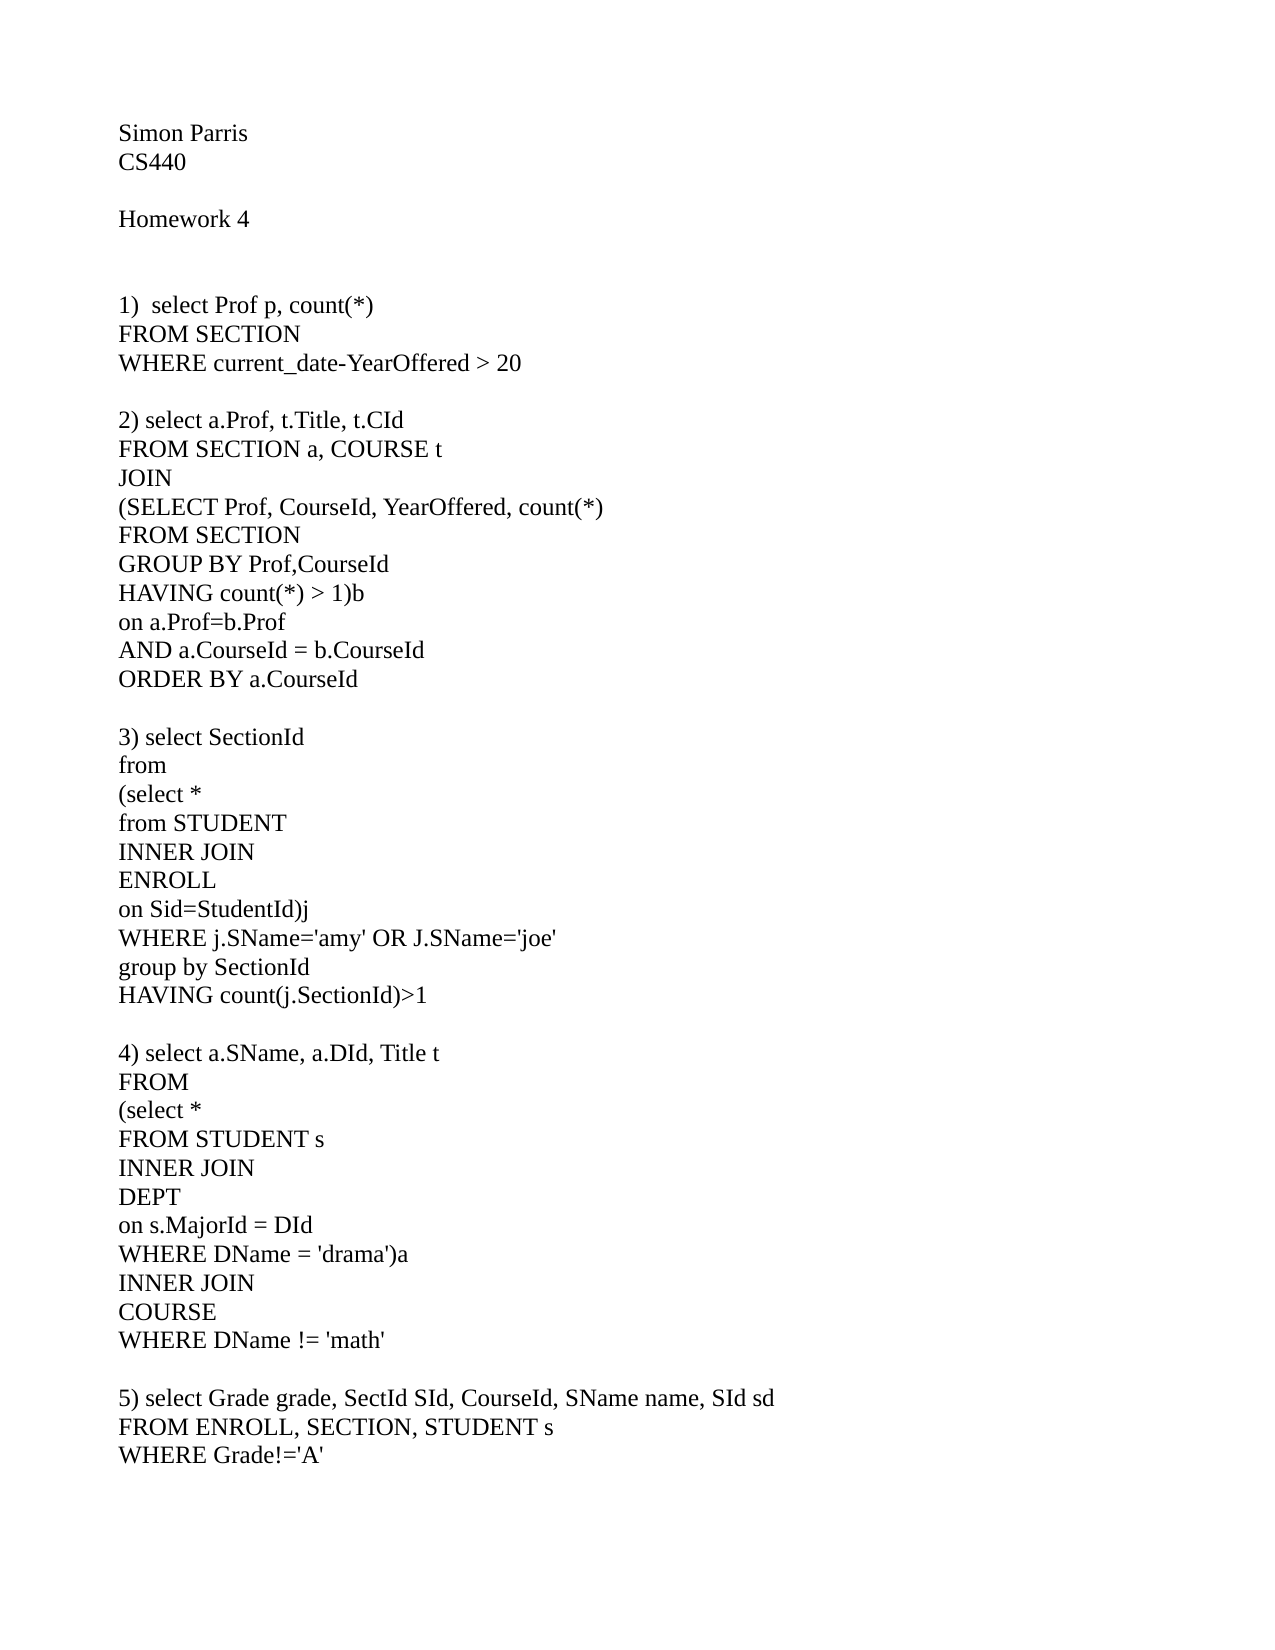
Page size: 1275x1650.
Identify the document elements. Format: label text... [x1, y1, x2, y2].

text INNER JOIN [118, 837, 1157, 866]
text JOIN [118, 463, 1157, 492]
text 1) select Prof p, count(*) [118, 291, 1157, 319]
text 4) select a.SName, a.DId, Title t [118, 1038, 1157, 1067]
text group by SectionId [118, 952, 1157, 981]
text WHERE current_date-YearOffered > 20 [118, 348, 1157, 377]
text COURSE [118, 1297, 1157, 1326]
text (select * [118, 779, 1157, 808]
text Homework 4 [118, 204, 1157, 233]
text FROM SECTION [118, 521, 1157, 549]
text on Sid=StudentId)j [118, 894, 1157, 923]
text DEPT [118, 1182, 1157, 1211]
text AND a.CourseId = b.CourseId [118, 636, 1157, 664]
text FROM [118, 1067, 1157, 1096]
text FROM SECTION a, COURSE t [118, 434, 1157, 463]
text from [118, 751, 1157, 779]
text on a.Prof=b.Prof [118, 607, 1157, 636]
text HAVING count(*) > 1)b [118, 578, 1157, 607]
text HAVING count(j.SectionId)>1 [118, 981, 1157, 1009]
text WHERE DName != 'math' [118, 1326, 1157, 1354]
text from STUDENT [118, 808, 1157, 837]
text on s.MajorId = DId [118, 1211, 1157, 1239]
text 5) select Grade grade, SectId SId, CourseId, SName name, SId sd [118, 1383, 1157, 1412]
text WHERE j.SName='amy' OR J.SName='joe' [118, 923, 1157, 952]
text (SELECT Prof, CourseId, YearOffered, count(*) [118, 492, 1157, 521]
text WHERE Grade!='A' [118, 1441, 1157, 1469]
text INNER JOIN [118, 1268, 1157, 1297]
text Simon Parris [118, 118, 1157, 147]
text FROM SECTION [118, 319, 1157, 348]
text 2) select a.Prof, t.Title, t.CId [118, 406, 1157, 434]
text WHERE DName = 'drama')a [118, 1239, 1157, 1268]
text ORDER BY a.CourseId [118, 664, 1157, 693]
text ENROLL [118, 866, 1157, 894]
text GROUP BY Prof,CourseId [118, 549, 1157, 578]
text (select * [118, 1096, 1157, 1124]
text CS440 [118, 147, 1157, 176]
text 3) select SectionId [118, 722, 1157, 751]
text INNER JOIN [118, 1153, 1157, 1182]
text FROM ENROLL, SECTION, STUDENT s [118, 1412, 1157, 1441]
text FROM STUDENT s [118, 1124, 1157, 1153]
